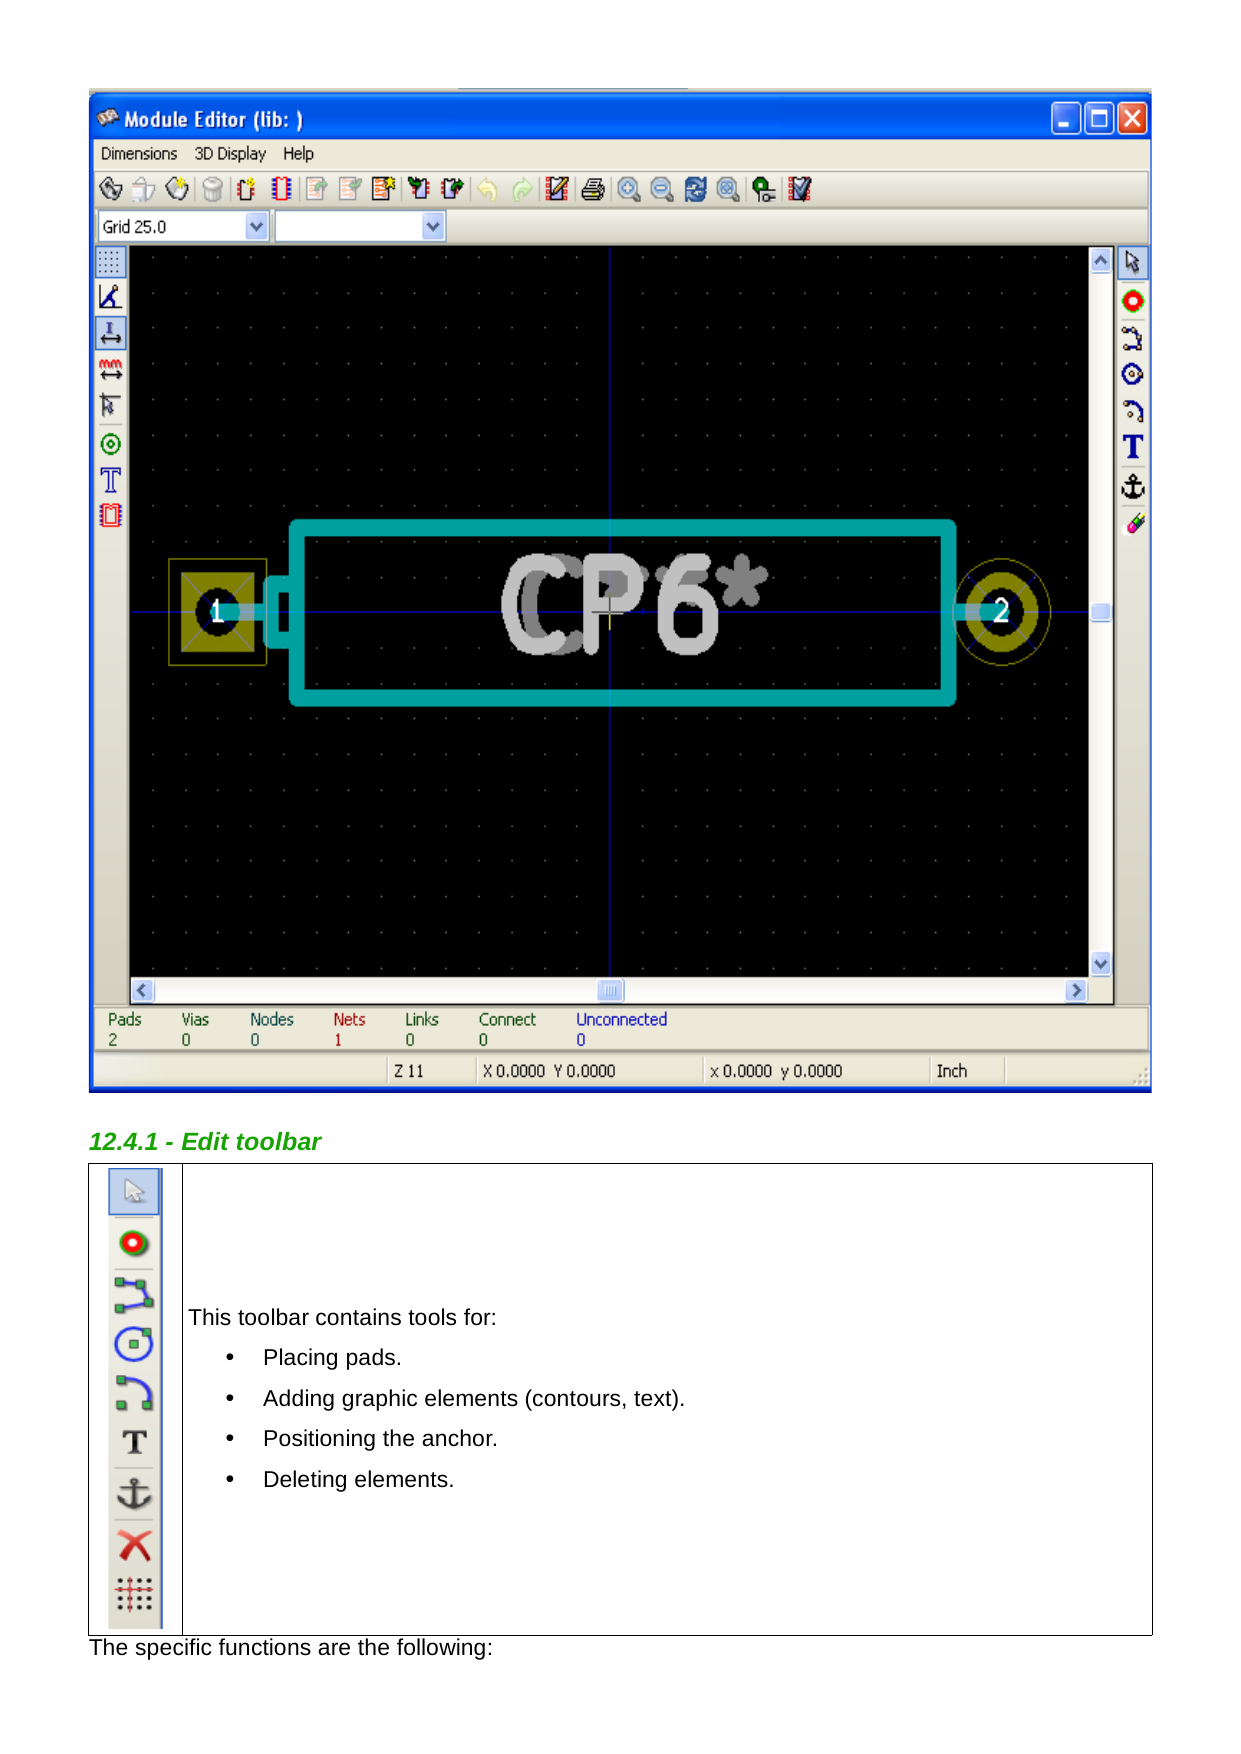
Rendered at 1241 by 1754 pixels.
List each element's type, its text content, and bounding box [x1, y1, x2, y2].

table_header [89, 1164, 182, 1635]
text The specific functions are the following: [88, 1636, 1152, 1661]
picture [107, 1168, 163, 1629]
picture [88, 88, 1152, 1093]
table_header This toolbar contains tools for: Placing pads. Adding graphic elements (contours, text). Positioning the anchor. Deleting elements. [183, 1164, 1152, 1635]
subtitle Edit toolbar [88, 1128, 1152, 1156]
